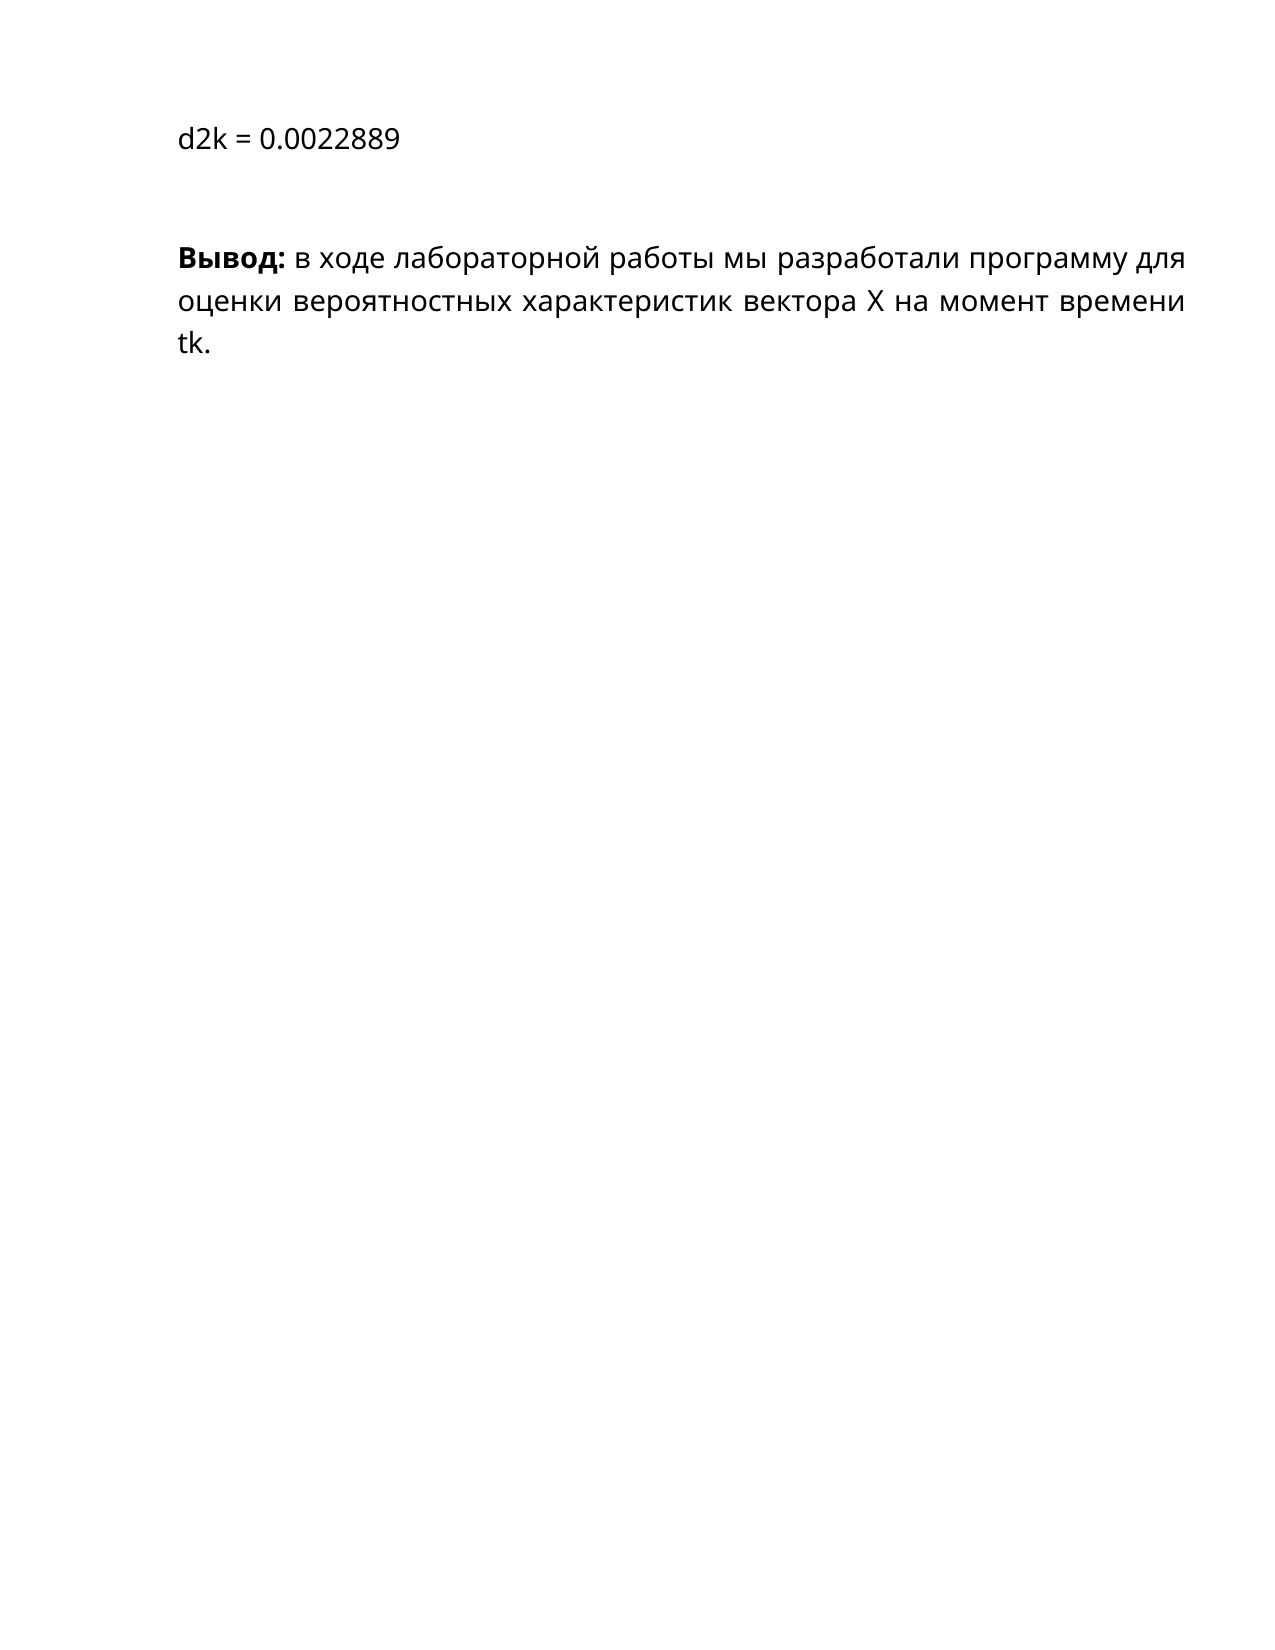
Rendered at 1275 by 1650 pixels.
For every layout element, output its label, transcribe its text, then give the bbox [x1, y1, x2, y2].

text Вывод: в ходе лабораторной работы мы разработали программу для оценки вероятностных характеристик вектора Х на момент времени tk. [177, 237, 1186, 362]
text d2k = 0.0022889 [177, 118, 1186, 158]
